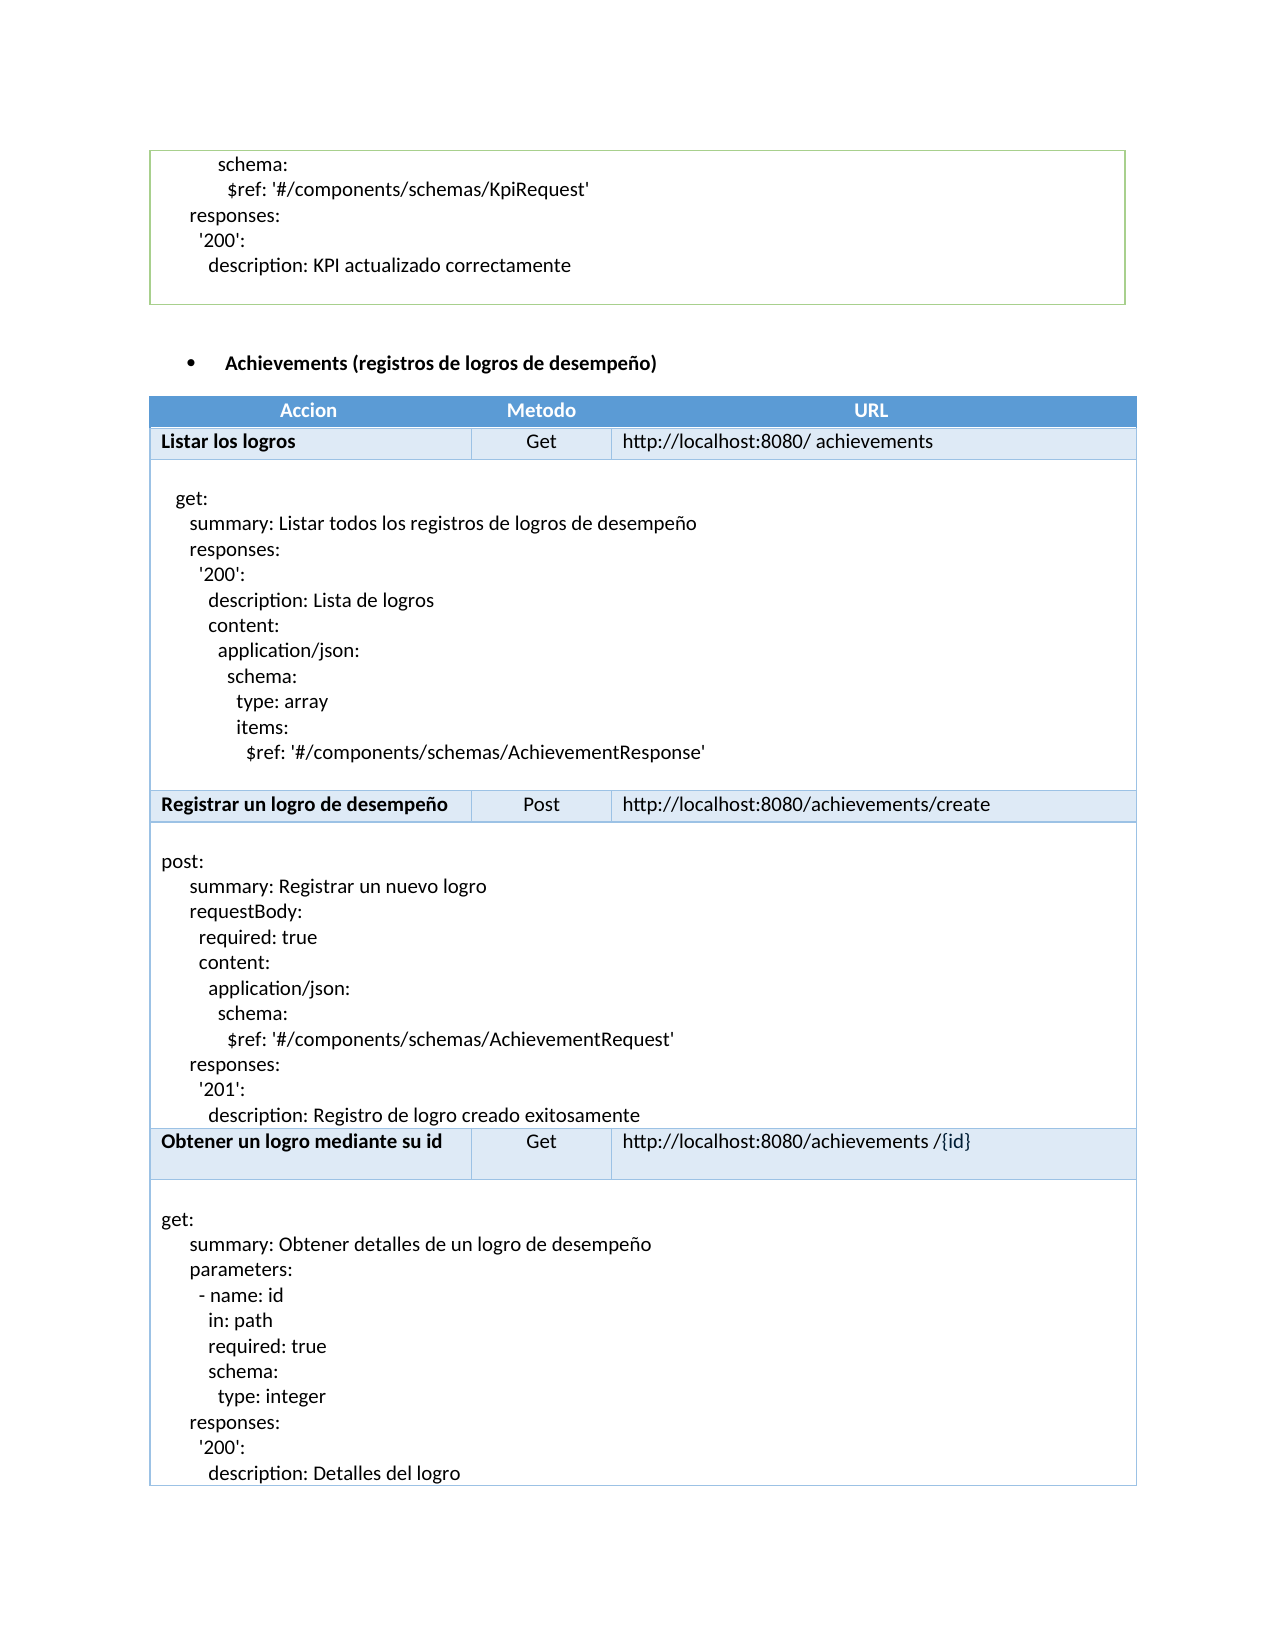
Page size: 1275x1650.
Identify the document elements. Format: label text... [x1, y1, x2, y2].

table_cell Registrar un logro de desempeño [151, 791, 471, 821]
table_cell http://localhost:8080/ achievements [612, 429, 1136, 459]
table_header URL [611, 397, 1136, 427]
table_cell Get [472, 1129, 611, 1179]
table_header Metodo [472, 397, 611, 427]
table_cell http://localhost:8080/achievements /{id} [612, 1129, 1136, 1179]
list Achievements (registros de logros de desempeño) [187, 350, 1125, 376]
table_cell get: summary: Listar todos los registros de logros de desempeño responses: '200': description: Lista de logros content: application/json: schema: type: array items: $ref: '#/components/schemas/AchievementResponse' [151, 460, 1136, 790]
table_header Accion [151, 397, 472, 427]
table_cell Obtener un logro mediante su id [151, 1129, 471, 1179]
table_cell schema: $ref: '#/components/schemas/KpiRequest' responses: '200': description: KPI actualizado correctamente [151, 151, 1124, 303]
table_cell post: summary: Registrar un nuevo logro requestBody: required: true content: application/json: schema: $ref: '#/components/schemas/AchievementRequest' responses: '201': description: Registro de logro creado exitosamente [151, 823, 1136, 1127]
table_cell Listar los logros [151, 429, 471, 459]
table_cell Post [472, 791, 611, 821]
table_cell get: summary: Obtener detalles de un logro de desempeño parameters: - name: id in: path required: true schema: type: integer responses: '200': description: Detalles del logro [151, 1180, 1136, 1485]
table_cell http://localhost:8080/achievements/create [612, 791, 1136, 821]
table_cell Get [472, 429, 611, 459]
